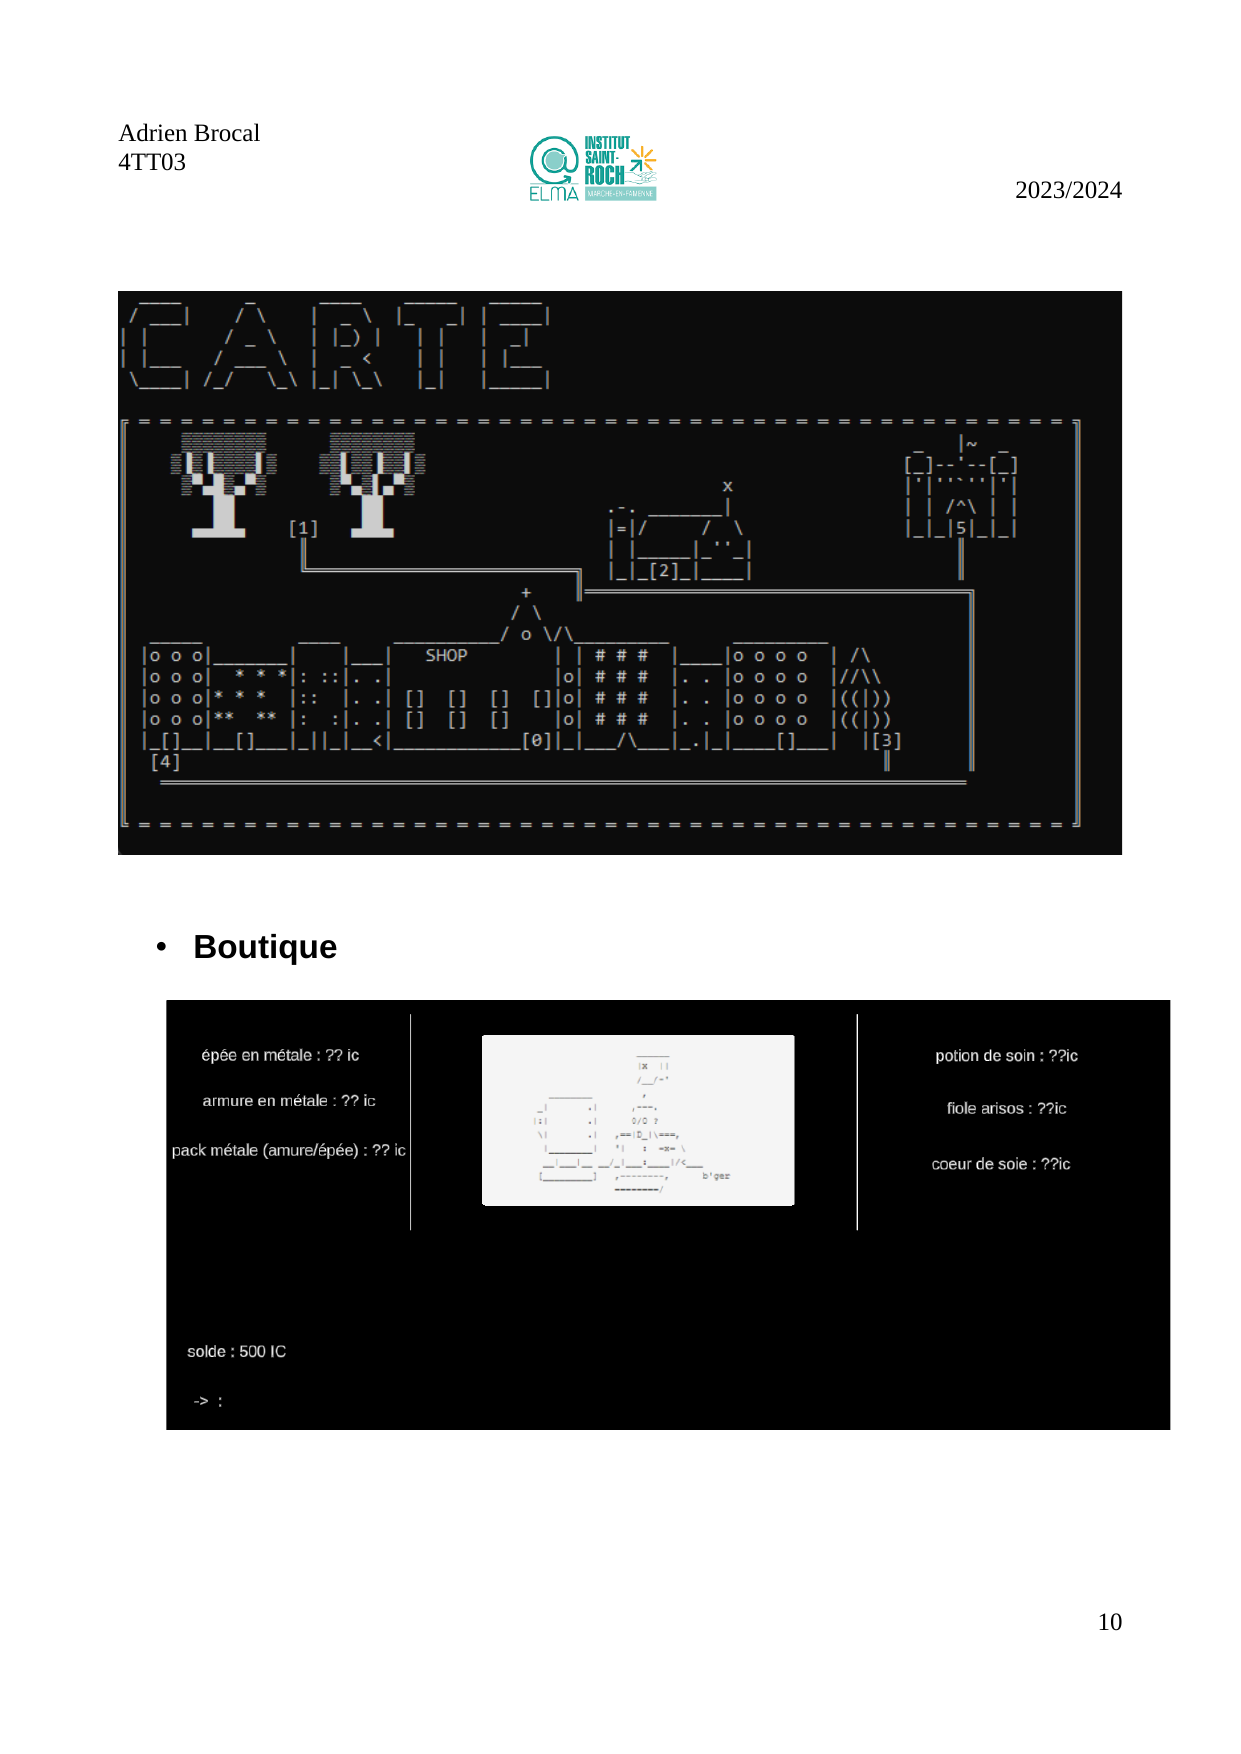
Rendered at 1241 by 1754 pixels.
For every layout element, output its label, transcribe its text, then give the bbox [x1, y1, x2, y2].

picture [511, 86, 664, 240]
subtitle Boutique [156, 927, 1122, 965]
picture [166, 1000, 1171, 1430]
picture [118, 291, 1123, 855]
